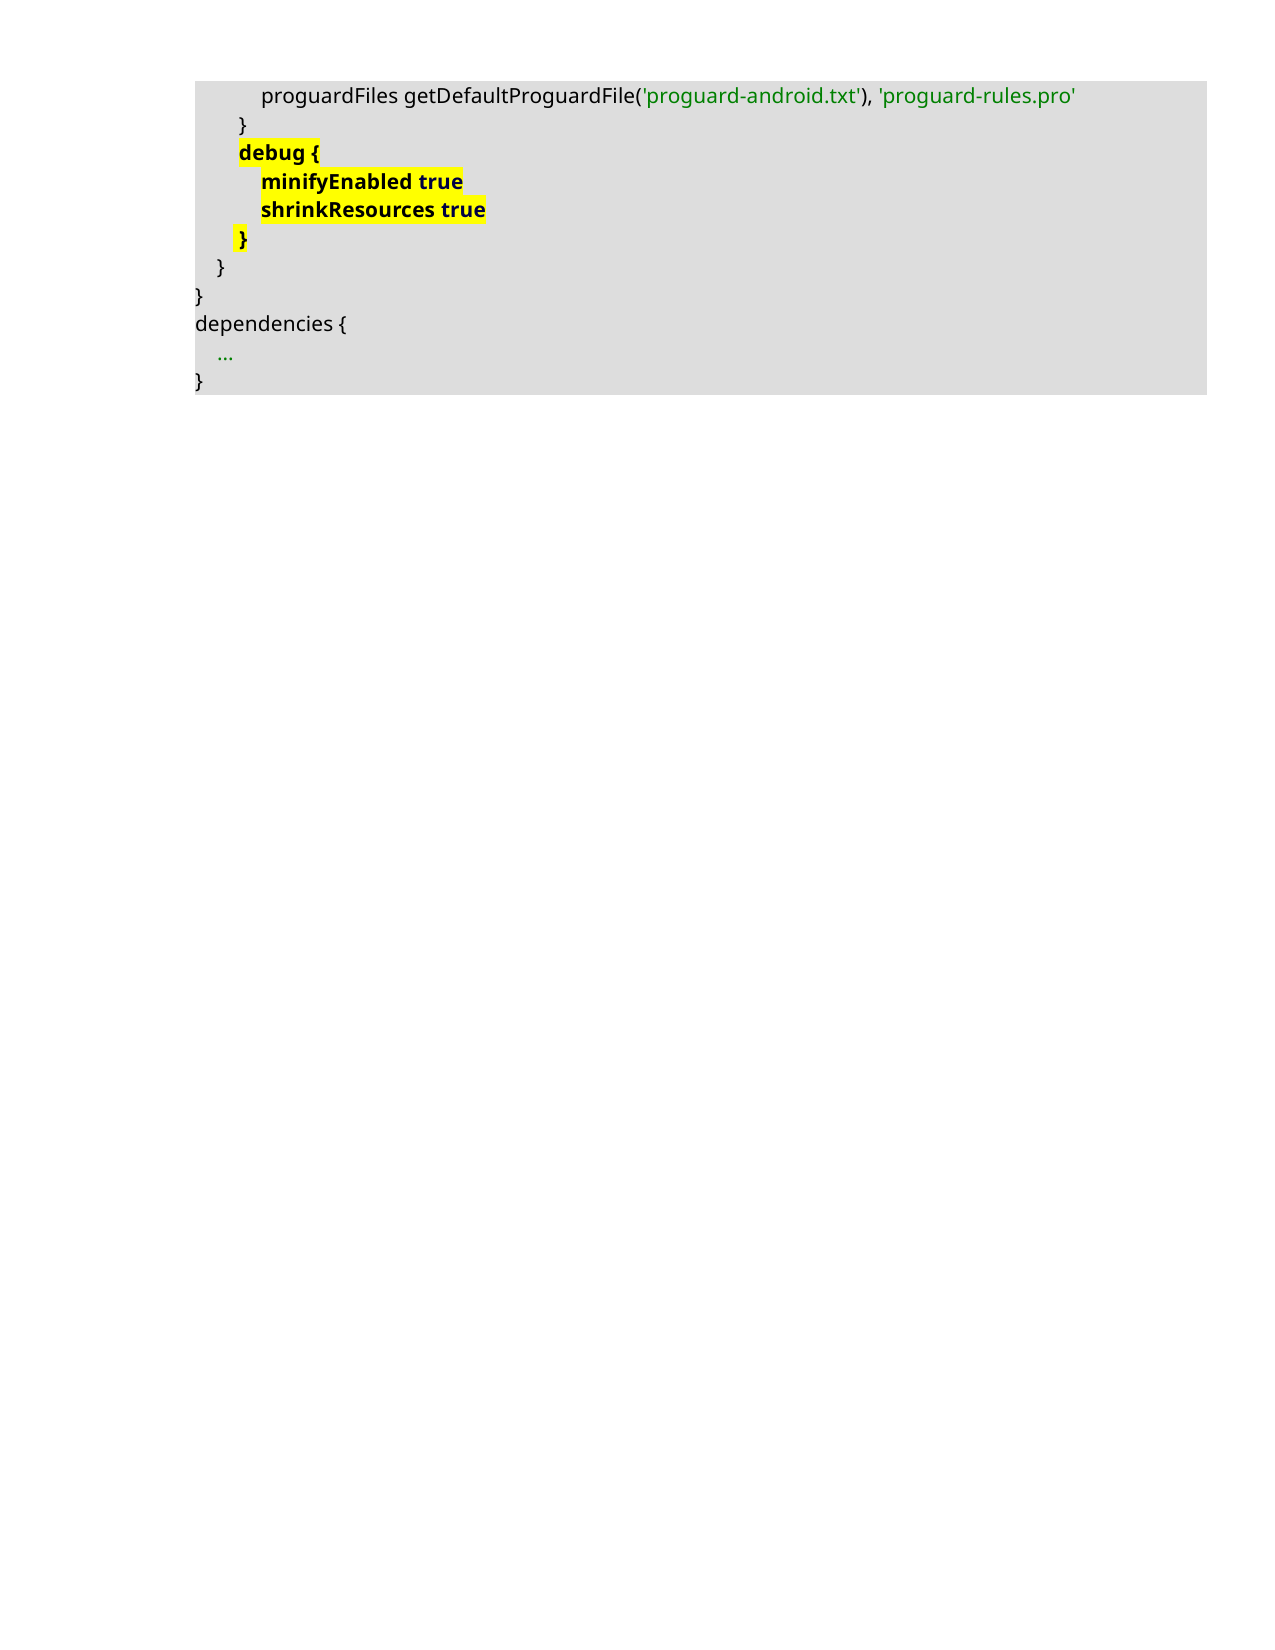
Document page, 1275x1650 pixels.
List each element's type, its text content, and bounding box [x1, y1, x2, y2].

text } [195, 366, 1207, 395]
text debug { [195, 138, 1207, 167]
text shrinkResources true [195, 195, 1207, 224]
text proguardFiles getDefaultProguardFile('proguard-android.txt'), 'proguard-rules.pro' [195, 81, 1207, 109]
text } [195, 281, 1207, 309]
text } [195, 252, 1207, 281]
text } [195, 109, 1207, 138]
text minifyEnabled true [195, 167, 1207, 195]
text } [195, 224, 1207, 252]
text dependencies { [195, 309, 1207, 338]
text ... [195, 338, 1207, 366]
